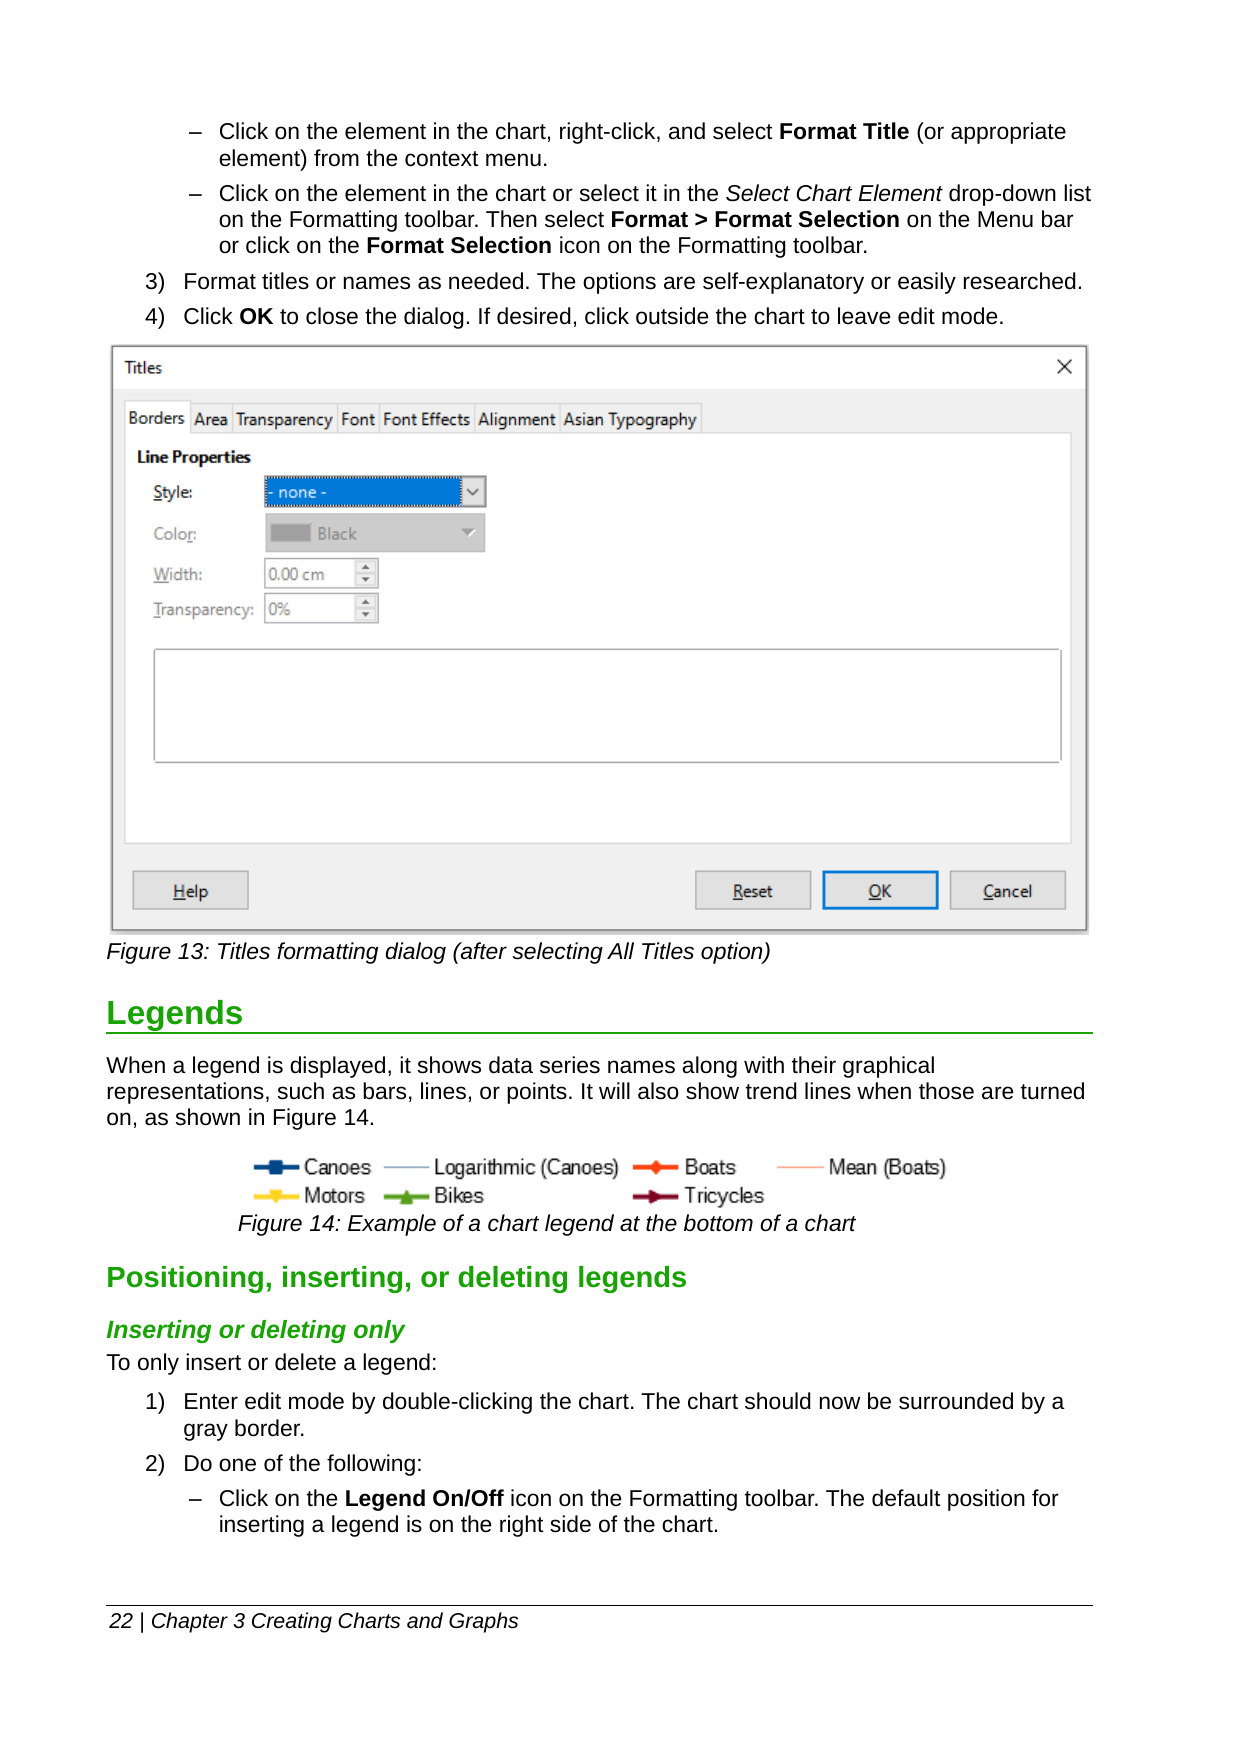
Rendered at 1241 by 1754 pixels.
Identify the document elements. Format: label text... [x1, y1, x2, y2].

picture [237, 1143, 962, 1211]
subtitle Positioning, inserting, or deleting legends [106, 1260, 1093, 1294]
list Do one of the following: [165, 1450, 1093, 1476]
text When a legend is displayed, it shows data series names along with their graphical representations, such as bars, lines, or points. It will also show trend lines when those are turned on, as shown in Figure 14. [106, 1052, 1093, 1131]
list Click on the element in the chart, right-click, and select Format Title (or appropriate element) from the context menu. [189, 118, 1093, 171]
list Format titles or names as needed. The options are self-explanatory or easily researched. [165, 268, 1093, 294]
list Click on the Legend On/Off icon on the Formatting toolbar. The default position for inserting a legend is on the right side of the chart. [189, 1485, 1093, 1538]
subtitle Inserting or deleting only [106, 1314, 1093, 1343]
text Figure 14: Example of a chart legend at the bottom of a chart [238, 1211, 961, 1237]
list To only insert or delete a legend: [106, 1349, 1093, 1376]
text Figure 13: Titles formatting dialog (after selecting All Titles option) [106, 341, 1093, 964]
list Click on the element in the chart or select it in the Select Chart Element drop-down list on the Formatting toolbar. Then select Format > Format Selection on the Menu bar or click on the Format Selection icon on the Formatting toolbar. [189, 180, 1093, 259]
list Enter edit mode by double-clicking the chart. The chart should now be surrounded by a gray border. [165, 1388, 1093, 1441]
picture [109, 344, 1090, 935]
subtitle Legends [106, 993, 1093, 1032]
list Click OK to close the dialog. If desired, click outside the chart to leave edit mode. [165, 303, 1093, 329]
